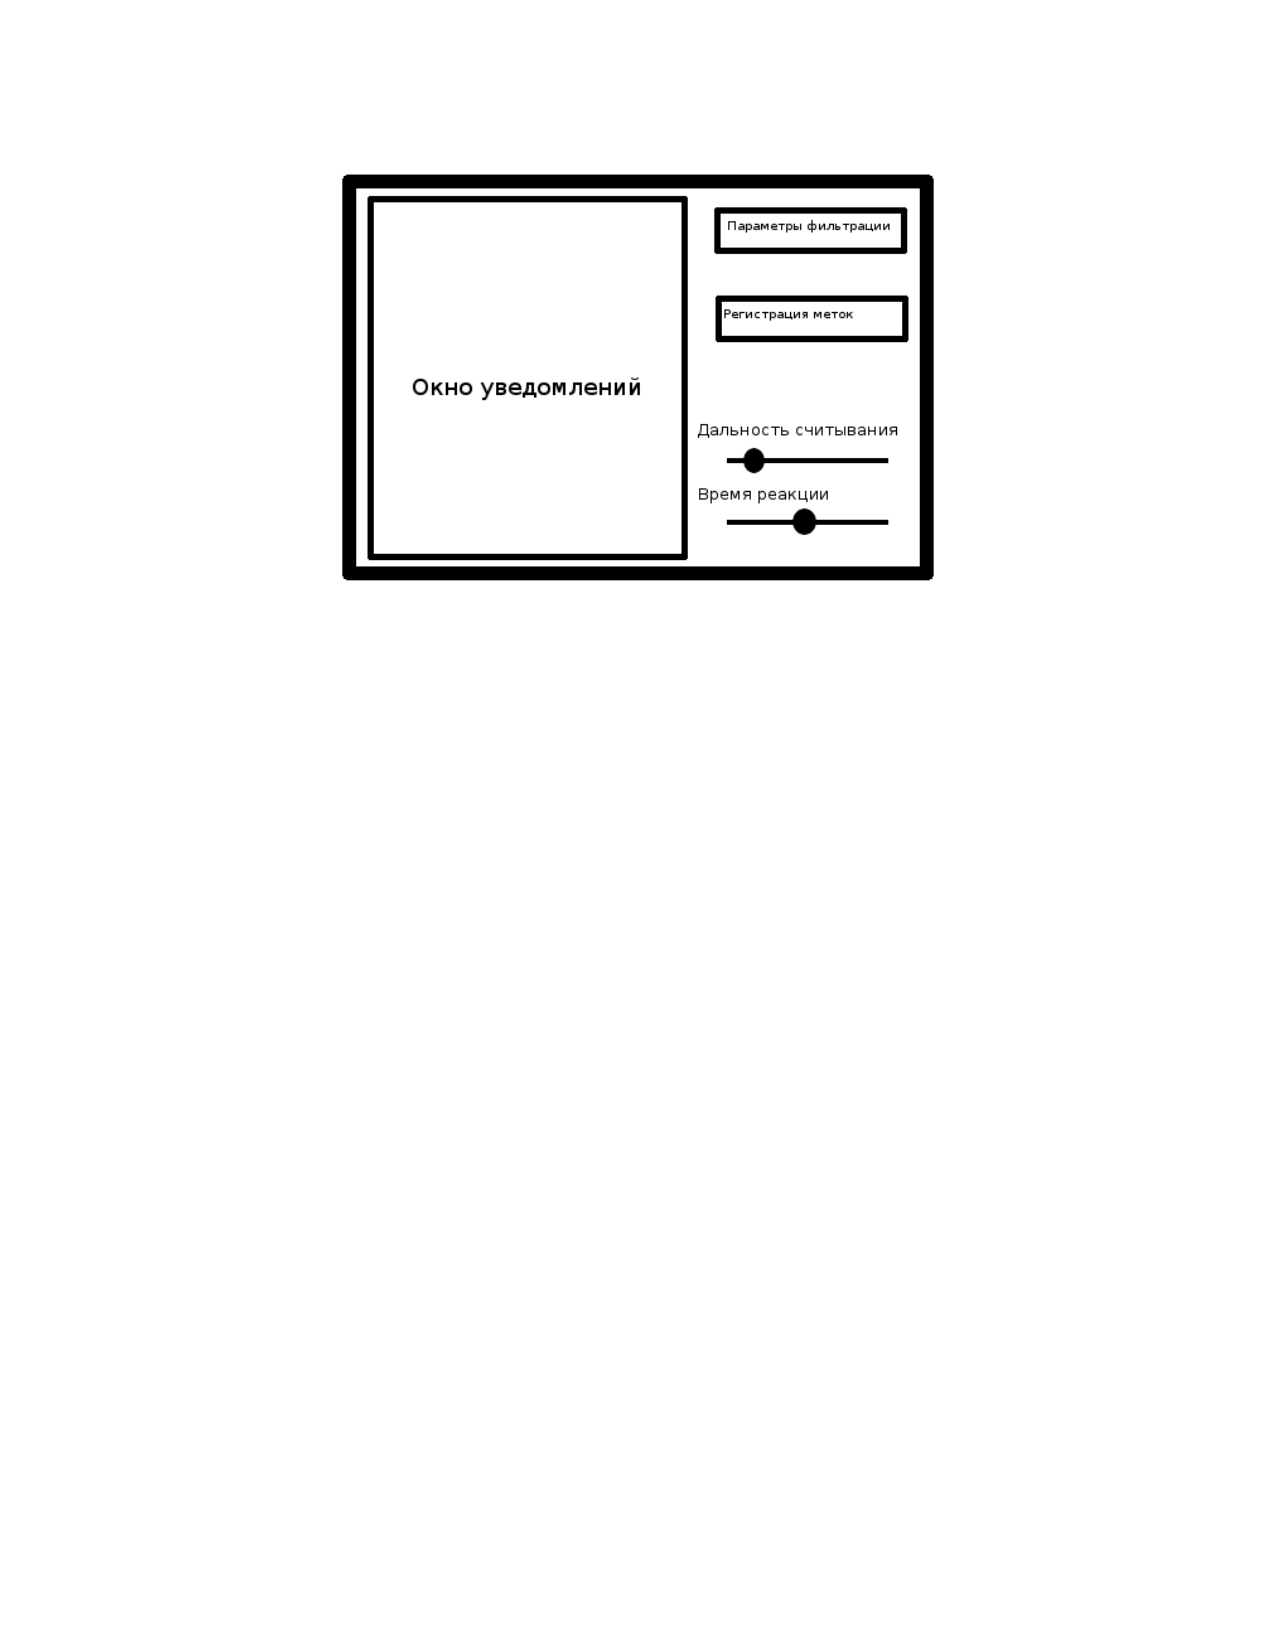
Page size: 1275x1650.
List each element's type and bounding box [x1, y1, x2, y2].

picture [234, 118, 1041, 622]
